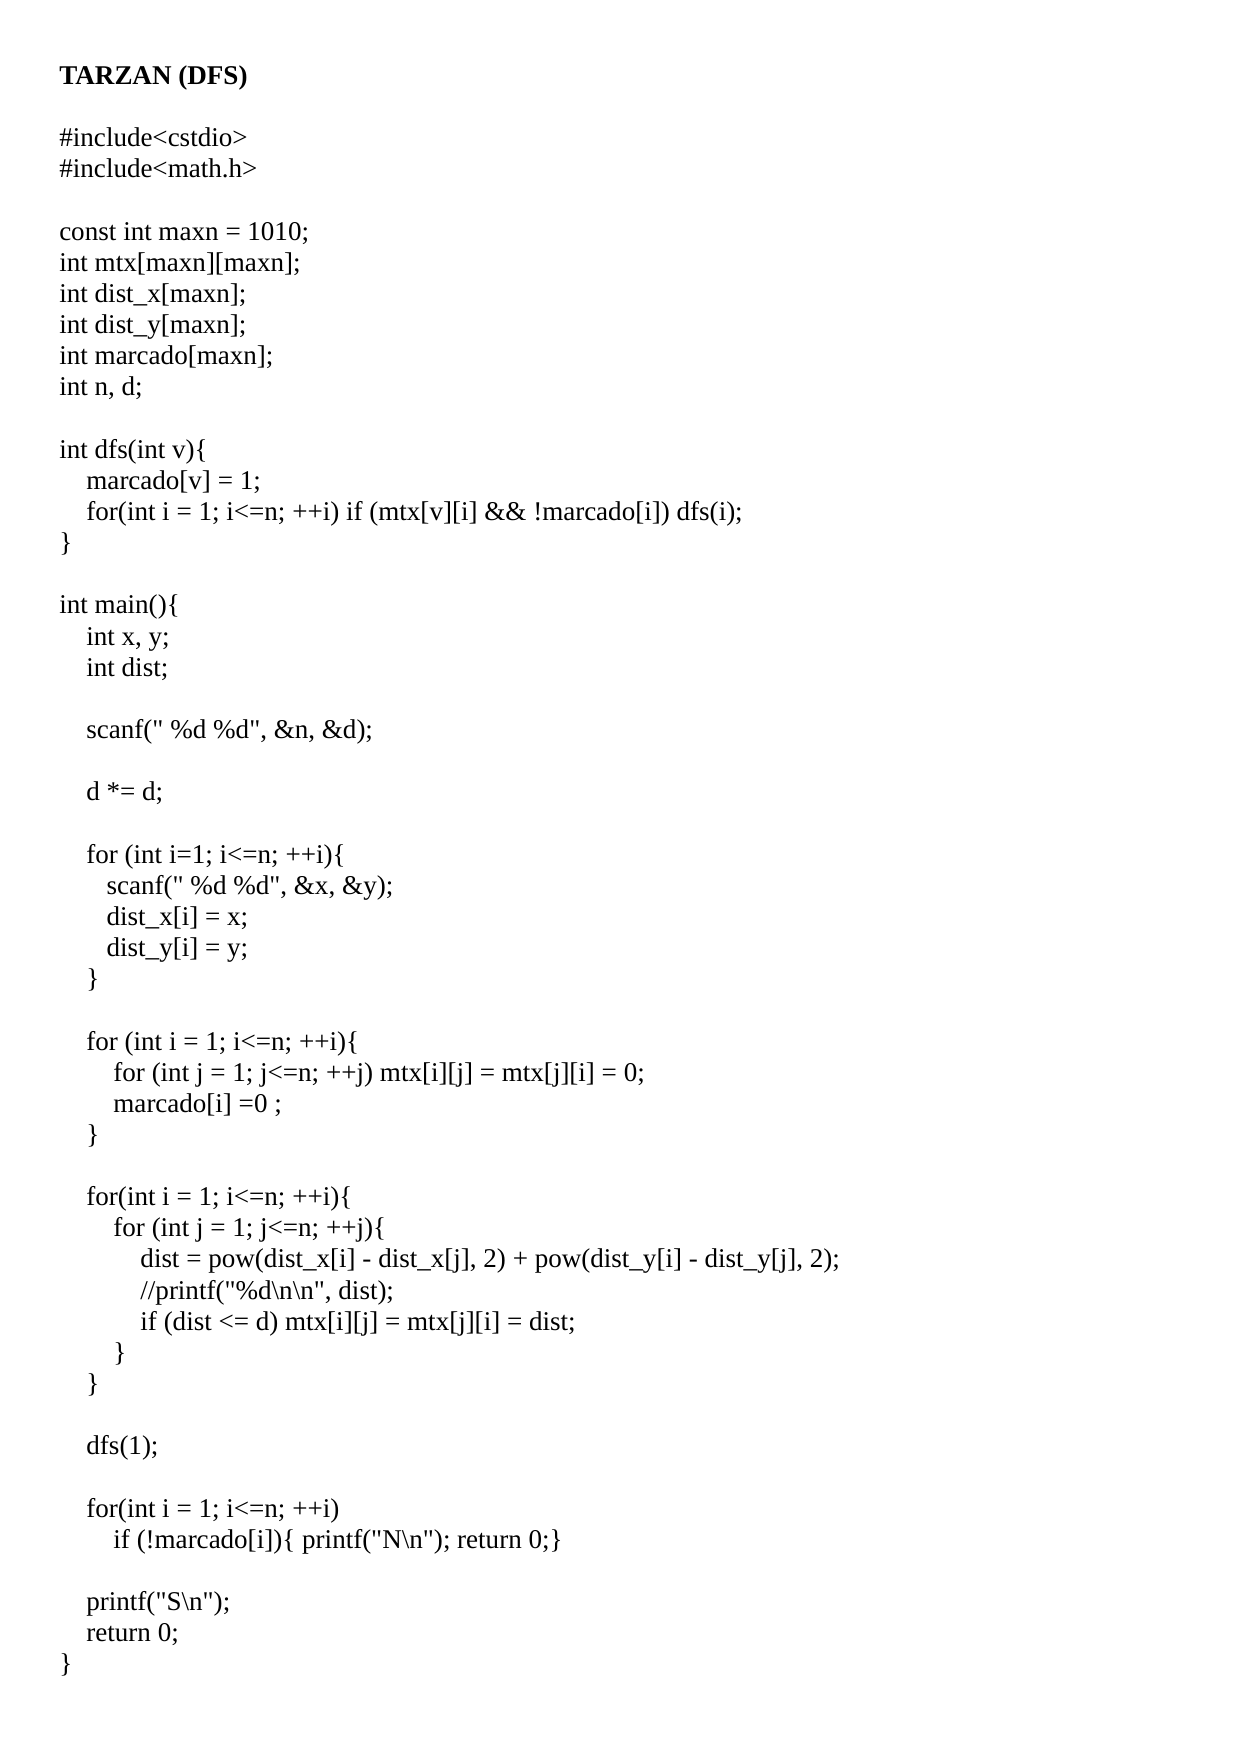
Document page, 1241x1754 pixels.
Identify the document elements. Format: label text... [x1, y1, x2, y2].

text if (!marcado[i]){ printf("N\n"); return 0;} [59, 1523, 1181, 1554]
text dfs(1); [59, 1429, 1181, 1461]
text for(int i = 1; i<=n; ++i) if (mtx[v][i] && !marcado[i]) dfs(i); [59, 495, 1181, 526]
text for(int i = 1; i<=n; ++i){ [59, 1180, 1181, 1211]
text int dist_y[maxn]; [59, 308, 1181, 339]
text int mtx[maxn][maxn]; [59, 246, 1181, 277]
text } [59, 1647, 1181, 1679]
text for (int i=1; i<=n; ++i){ [59, 838, 1181, 869]
text } [59, 1336, 1181, 1367]
text int n, d; [59, 371, 1181, 402]
text return 0; [59, 1616, 1181, 1647]
text //printf("%d\n\n", dist); [59, 1274, 1181, 1305]
text marcado[i] =0 ; [59, 1087, 1181, 1118]
text marcado[v] = 1; [59, 464, 1181, 495]
text } [59, 962, 1181, 993]
text printf("S\n"); [59, 1585, 1181, 1616]
text } [59, 526, 1181, 557]
text } [59, 1118, 1181, 1149]
text for (int j = 1; j<=n; ++j) mtx[i][j] = mtx[j][i] = 0; [59, 1056, 1181, 1087]
text const int maxn = 1010; [59, 215, 1181, 246]
text for(int i = 1; i<=n; ++i) [59, 1492, 1181, 1523]
text dist = pow(dist_x[i] - dist_x[j], 2) + pow(dist_y[i] - dist_y[j], 2); [59, 1243, 1181, 1274]
text int dist; [59, 651, 1181, 682]
text #include<cstdio> [59, 121, 1181, 152]
text } [59, 1367, 1181, 1398]
text int x, y; [59, 620, 1181, 651]
text int dfs(int v){ [59, 433, 1181, 464]
text dist_x[i] = x; [59, 900, 1181, 931]
text int dist_x[maxn]; [59, 277, 1181, 308]
text scanf(" %d %d", &x, &y); [59, 869, 1181, 900]
text d *= d; [59, 775, 1181, 807]
text for (int i = 1; i<=n; ++i){ [59, 1024, 1181, 1056]
text int marcado[maxn]; [59, 339, 1181, 371]
text scanf(" %d %d", &n, &d); [59, 713, 1181, 744]
text dist_y[i] = y; [59, 931, 1181, 962]
text int main(){ [59, 588, 1181, 620]
text #include<math.h> [59, 152, 1181, 184]
text for (int j = 1; j<=n; ++j){ [59, 1211, 1181, 1243]
text TARZAN (DFS) [59, 59, 1181, 90]
text if (dist <= d) mtx[i][j] = mtx[j][i] = dist; [59, 1305, 1181, 1336]
